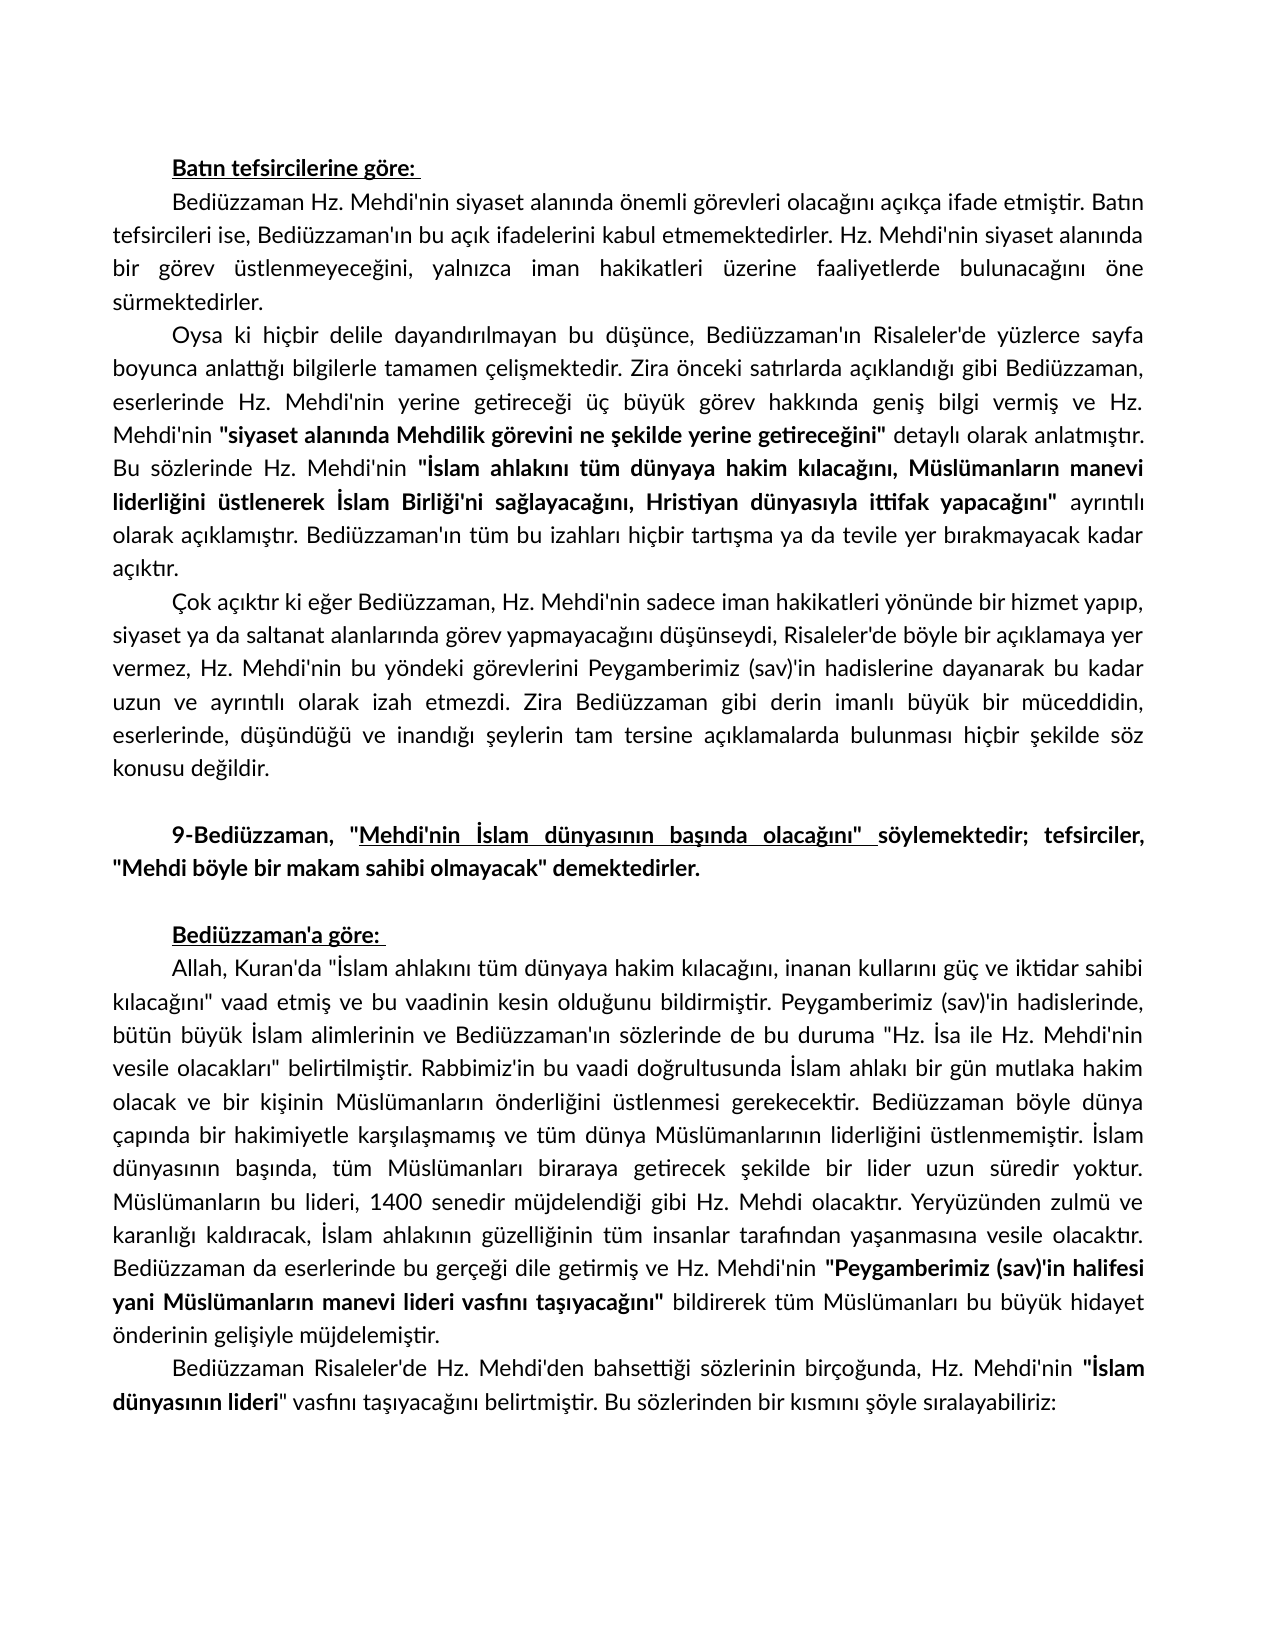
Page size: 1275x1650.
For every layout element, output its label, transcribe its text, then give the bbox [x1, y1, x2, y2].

text Bediüzzaman Hz. Mehdi'nin siyaset alanında önemli görevleri olacağını açıkça ifade etmiştir. Batın tefsircileri ise, Bediüzzaman'ın bu açık ifadelerini kabul etmemektedirler. Hz. Mehdi'nin siyaset alanında bir görev üstlenmeyeceğini, yalnızca iman hakikatleri üzerine faaliyetlerde bulunacağını öne sürmektedirler. [112, 183, 1145, 317]
text Çok açıktır ki eğer Bediüzzaman, Hz. Mehdi'nin sadece iman hakikatleri yönünde bir hizmet yapıp, siyaset ya da saltanat alanlarında görev yapmayacağını düşünseydi, Risaleler'de böyle bir açıklamaya yer vermez, Hz. Mehdi'nin bu yöndeki görevlerini Peygamberimiz (sav)'in hadislerine dayanarak bu kadar uzun ve ayrıntılı olarak izah etmezdi. Zira Bediüzzaman gibi derin imanlı büyük bir müceddidin, eserlerinde, düşündüğü ve inandığı şeylerin tam tersine açıklamalarda bulunması hiçbir şekilde söz konusu değildir. [112, 583, 1145, 783]
text Oysa ki hiçbir delile dayandırılmayan bu düşünce, Bediüzzaman'ın Risaleler'de yüzlerce sayfa boyunca anlattığı bilgilerle tamamen çelişmektedir. Zira önceki satırlarda açıklandığı gibi Bediüzzaman, eserlerinde Hz. Mehdi'nin yerine getireceği üç büyük görev hakkında geniş bilgi vermiş ve Hz. Mehdi'nin "siyaset alanında Mehdilik görevini ne şekilde yerine getireceğini" detaylı olarak anlatmıştır. Bu sözlerinde Hz. Mehdi'nin "İslam ahlakını tüm dünyaya hakim kılacağını, Müslümanların manevi liderliğini üstlenerek İslam Birliği'ni sağlayacağını, Hristiyan dünyasıyla ittifak yapacağını" ayrıntılı olarak açıklamıştır. Bediüzzaman'ın tüm bu izahları hiçbir tartışma ya da tevile yer bırakmayacak kadar açıktır. [112, 317, 1145, 583]
text Bediüzzaman'a göre: [112, 917, 1145, 950]
text Allah, Kuran'da "İslam ahlakını tüm dünyaya hakim kılacağını, inanan kullarını güç ve iktidar sahibi kılacağını" vaad etmiş ve bu vaadinin kesin olduğunu bildirmiştir. Peygamberimiz (sav)'in hadislerinde, bütün büyük İslam alimlerinin ve Bediüzzaman'ın sözlerinde de bu duruma "Hz. İsa ile Hz. Mehdi'nin vesile olacakları" belirtilmiştir. Rabbimiz'in bu vaadi doğrultusunda İslam ahlakı bir gün mutlaka hakim olacak ve bir kişinin Müslümanların önderliğini üstlenmesi gerekecektir. Bediüzzaman böyle dünya çapında bir hakimiyetle karşılaşmamış ve tüm dünya Müslümanlarının liderliğini üstlenmemiştir. İslam dünyasının başında, tüm Müslümanları biraraya getirecek şekilde bir lider uzun süredir yoktur. Müslümanların bu lideri, 1400 senedir müjdelendiği gibi Hz. Mehdi olacaktır. Yeryüzünden zulmü ve karanlığı kaldıracak, İslam ahlakının güzelliğinin tüm insanlar tarafından yaşanmasına vesile olacaktır. Bediüzzaman da eserlerinde bu gerçeği dile getirmiş ve Hz. Mehdi'nin "Peygamberimiz (sav)'in halifesi yani Müslümanların manevi lideri vasfını taşıyacağını" bildirerek tüm Müslümanları bu büyük hidayet önderinin gelişiyle müjdelemiştir. [112, 950, 1145, 1350]
text Bediüzzaman Risaleler'de Hz. Mehdi'den bahsettiği sözlerinin birçoğunda, Hz. Mehdi'nin "İslam dünyasının lideri" vasfını taşıyacağını belirtmiştir. Bu sözlerinden bir kısmını şöyle sıralayabiliriz: [112, 1350, 1145, 1417]
text 9-Bediüzzaman, "Mehdi'nin İslam dünyasının başında olacağını" söylemektedir; tefsirciler, "Mehdi böyle bir makam sahibi olmayacak" demektedirler. [112, 817, 1145, 883]
text Batın tefsircilerine göre: [112, 150, 1145, 183]
